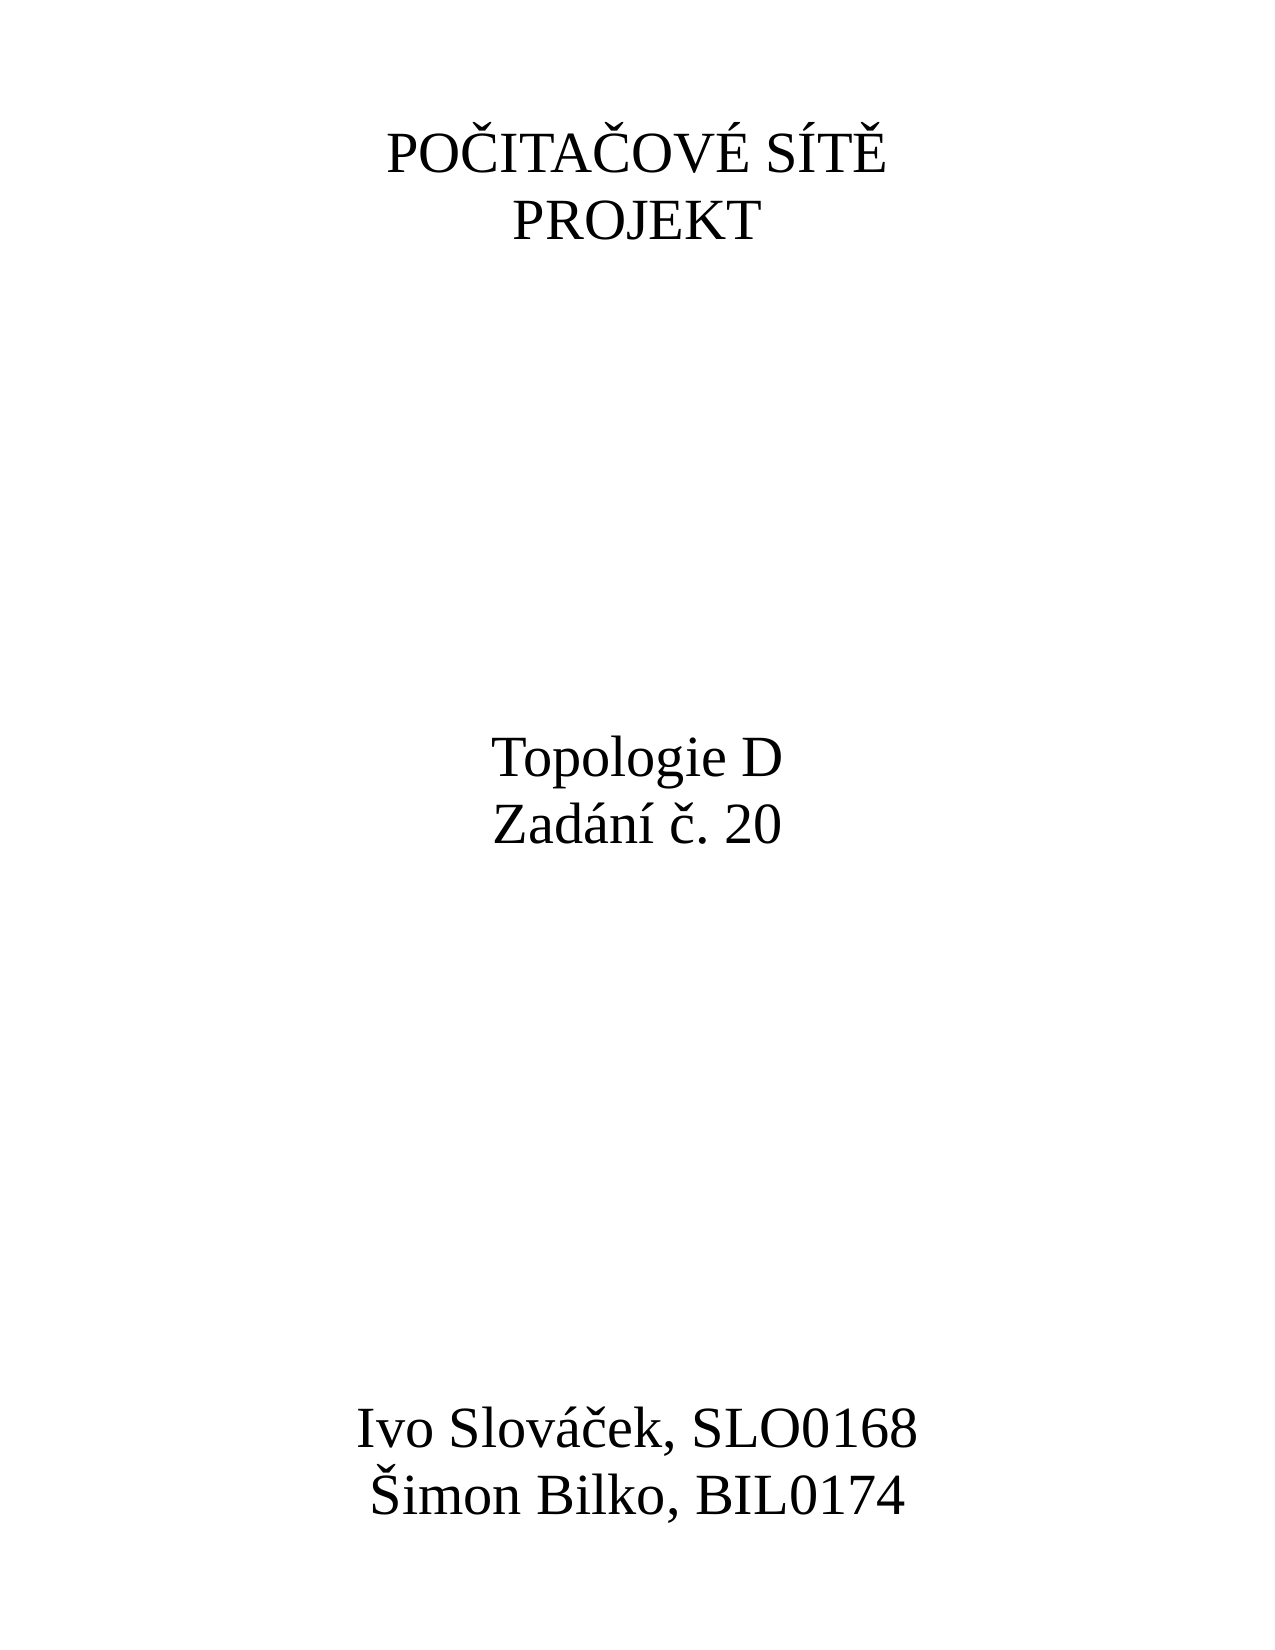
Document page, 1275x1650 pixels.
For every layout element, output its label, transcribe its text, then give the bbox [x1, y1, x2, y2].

text Topologie D [118, 722, 1157, 789]
text POČITAČOVÉ SÍTĚ [118, 118, 1157, 185]
text PROJEKT [118, 185, 1157, 252]
text Zadání č. 20 [118, 789, 1157, 856]
text Šimon Bilko, BIL0174 [118, 1460, 1157, 1527]
text Ivo Slováček, SLO0168 [118, 1393, 1157, 1460]
